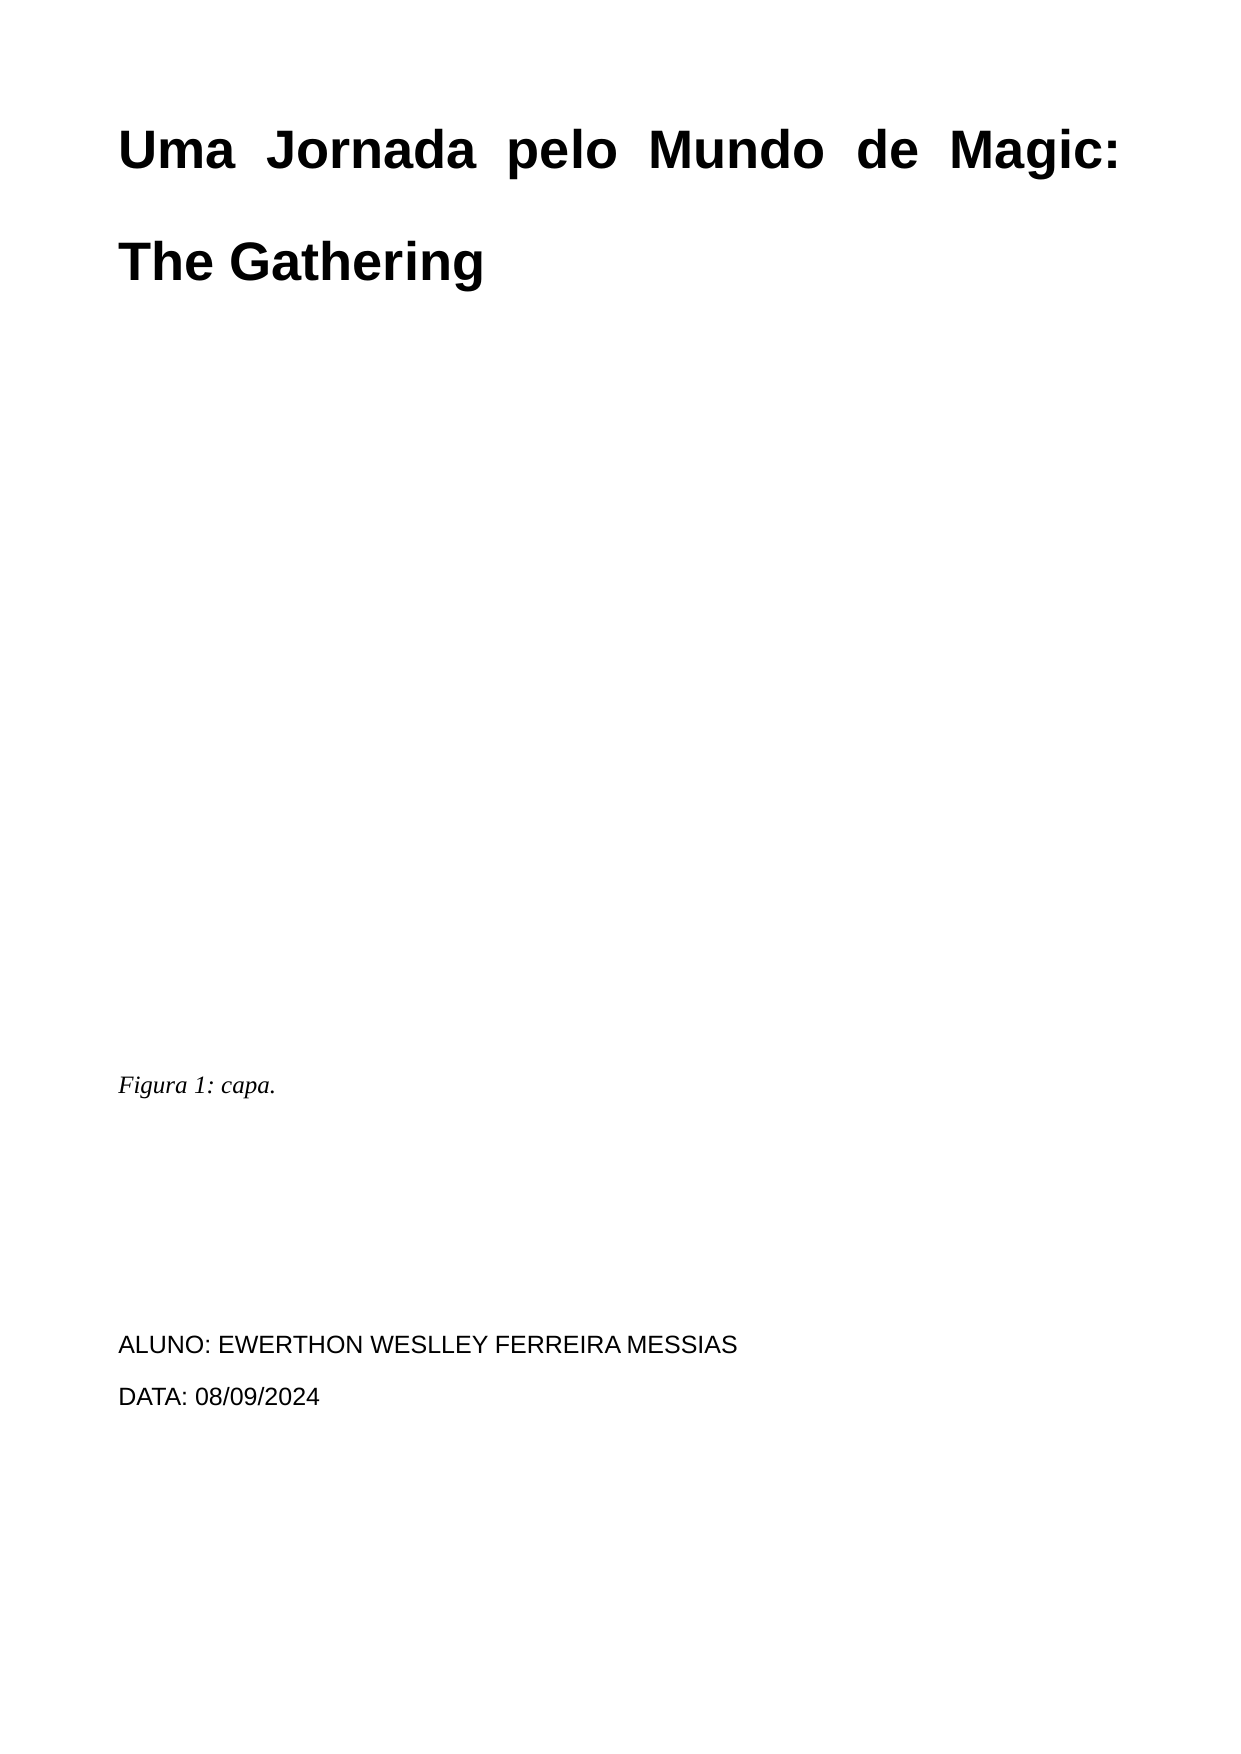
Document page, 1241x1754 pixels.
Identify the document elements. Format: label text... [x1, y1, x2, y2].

text Uma Jornada pelo Mundo de Magic: The Gathering [118, 118, 1122, 292]
text DATA: 08/09/2024 [118, 1382, 1122, 1411]
text ALUNO: EWERTHON WESLLEY FERREIRA MESSIAS [118, 1330, 1122, 1359]
text Figura 1: capa. [118, 440, 1063, 1099]
